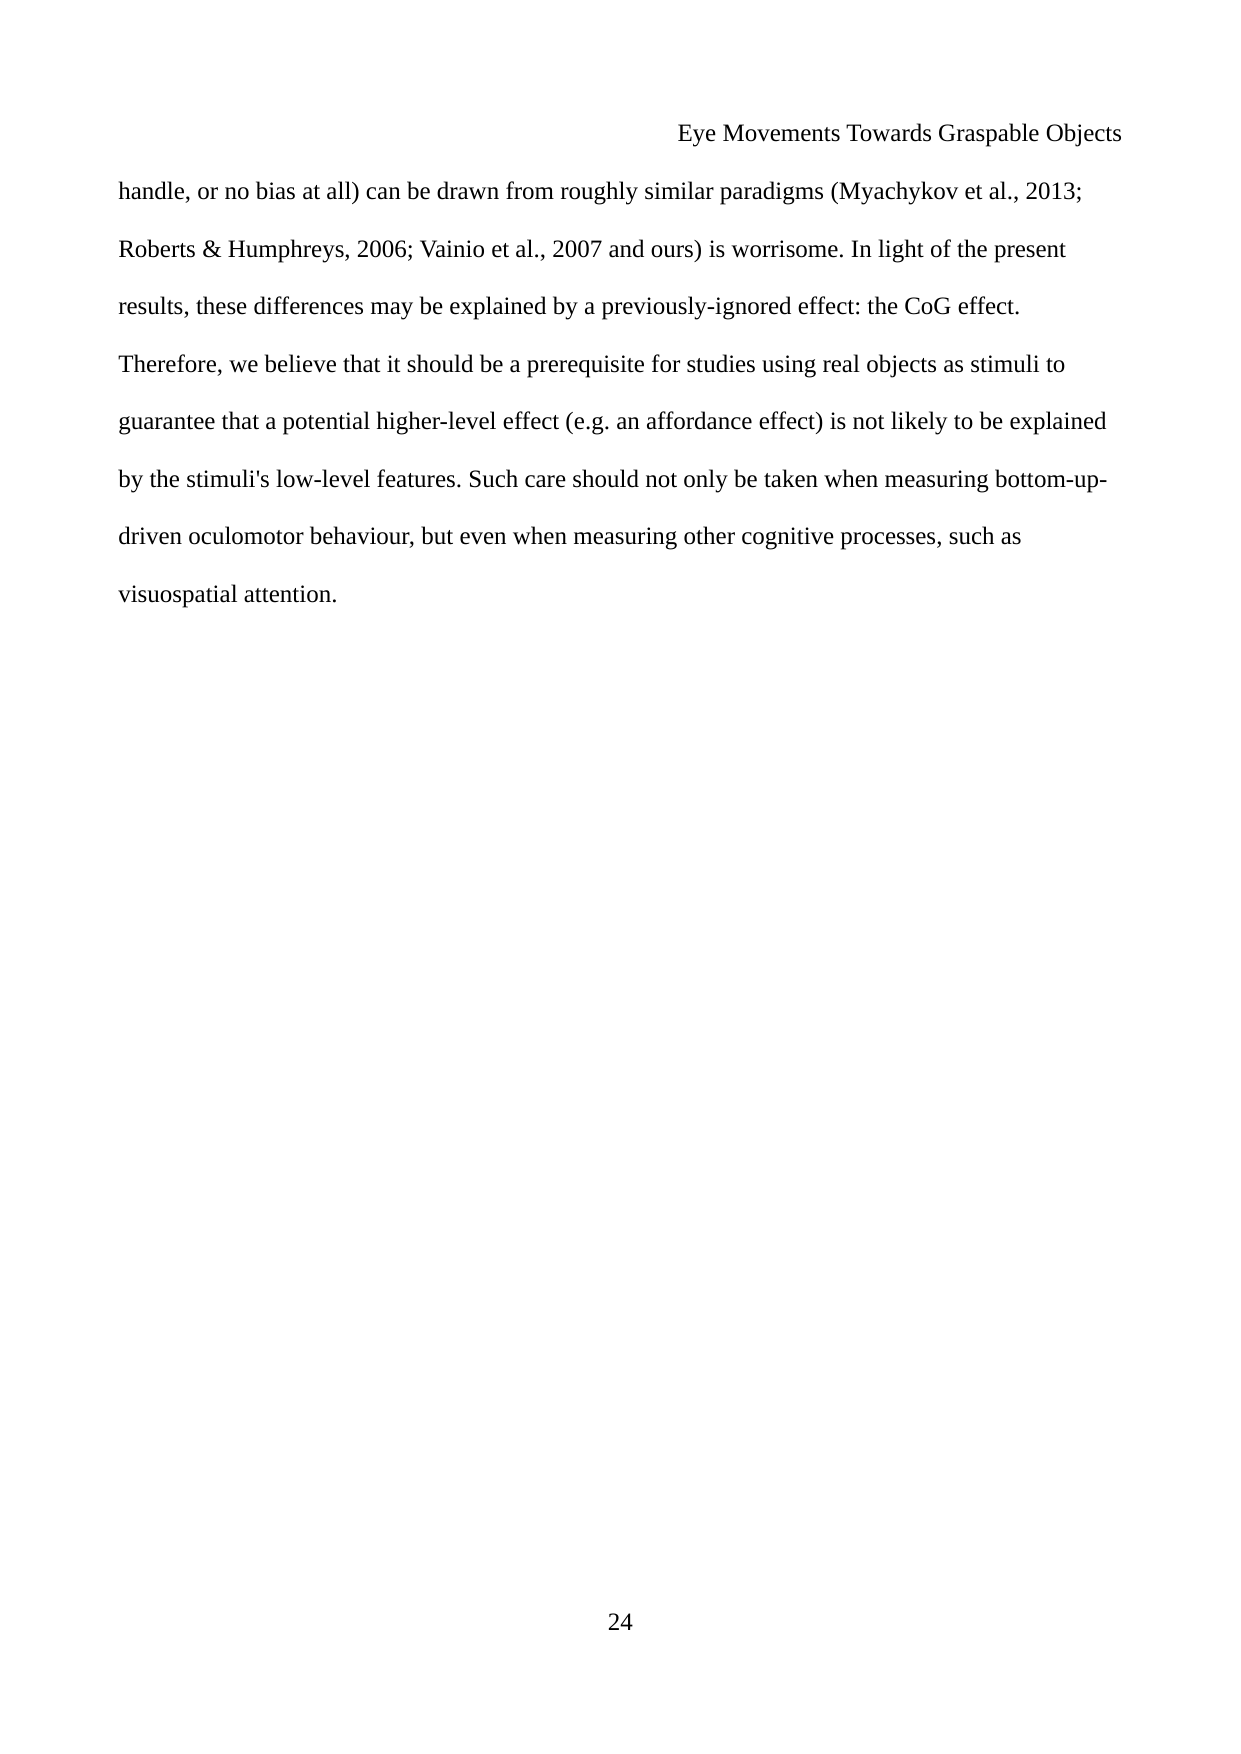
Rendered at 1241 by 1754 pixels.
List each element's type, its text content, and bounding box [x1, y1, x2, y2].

text handle, or no bias at all) can be drawn from roughly similar paradigms (Myachykov et al., 2013; Roberts & Humphreys, 2006; Vainio et al., 2007 and ours) is worrisome. In light of the present results, these differences may be explained by a previously-ignored effect: the CoG effect. Therefore, we believe that it should be a prerequisite for studies using real objects as stimuli to guarantee that a potential higher-level effect (e.g. an affordance effect) is not likely to be explained by the stimuli's low-level features. Such care should not only be taken when measuring bottom-up-driven oculomotor behaviour, but even when measuring other cognitive processes, such as visuospatial attention. [118, 176, 1122, 608]
